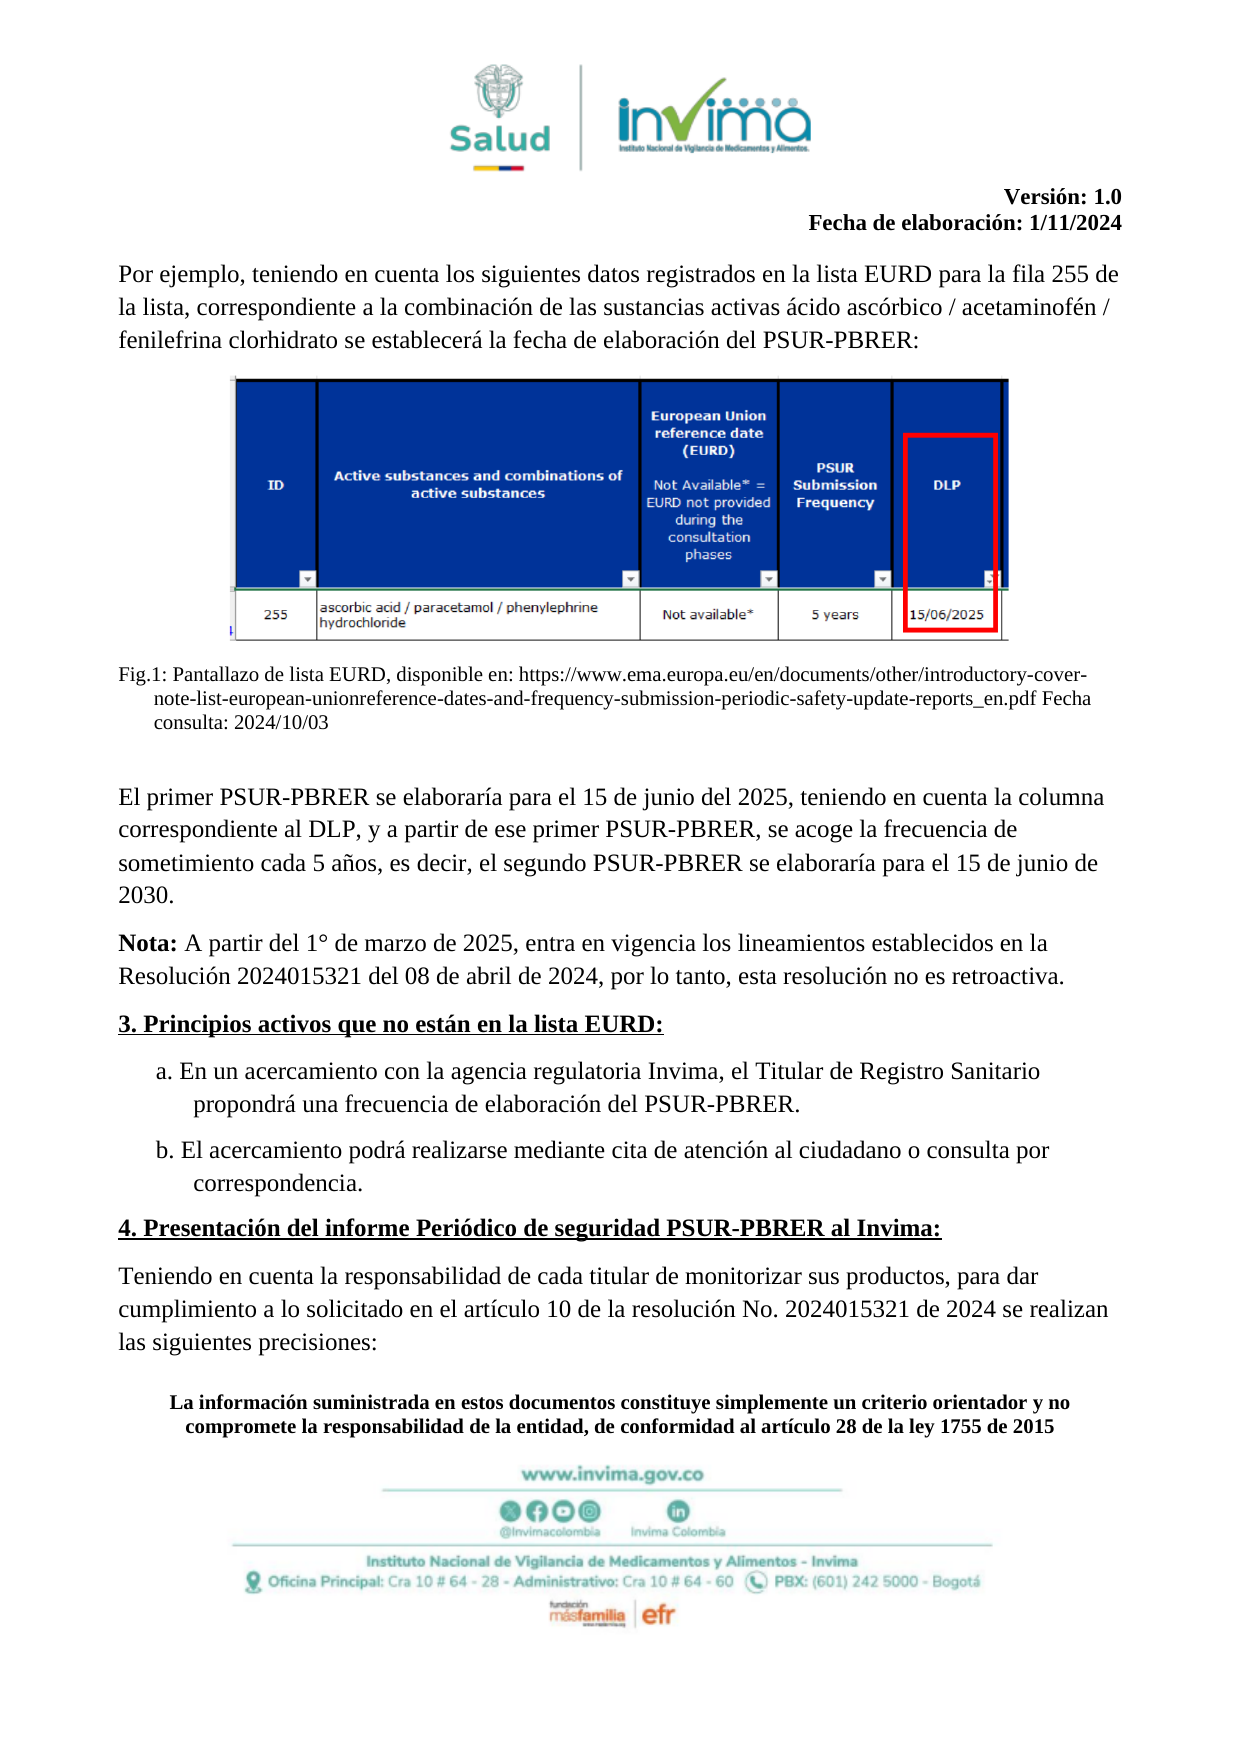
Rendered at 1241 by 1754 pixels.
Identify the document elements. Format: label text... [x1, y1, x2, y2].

text Por ejemplo, teniendo en cuenta los siguientes datos registrados en la lista EURD para la fila 255 de la lista, correspondiente a la combinación de las sustancias activas ácido ascórbico / acetaminofén / fenilefrina clorhidrato se establecerá la fecha de elaboración del PSUR-PBRER: [118, 259, 1122, 354]
text 4. Presentación del informe Periódico de seguridad PSUR-PBRER al Invima: [118, 1213, 1122, 1242]
text Fig.1: Pantallazo de lista EURD, disponible en: https://www.ema.europa.eu/en/documents/other/introductory-cover-note-list-european-unionreference-dates-and-frequency-submission-periodic-safety-update-reports_en.pdf Fecha consulta: 2024/10/03 [118, 662, 1122, 734]
text El primer PSUR-PBRER se elaboraría para el 15 de junio del 2025, teniendo en cuenta la columna correspondiente al DLP, y a partir de ese primer PSUR-PBRER, se acoge la frecuencia de sometimiento cada 5 años, es decir, el segundo PSUR-PBRER se elaboraría para el 15 de junio de 2030. [118, 782, 1122, 909]
picture [420, 40, 820, 183]
list b. El acercamiento podrá realizarse mediante cita de atención al ciudadano o consulta por correspondencia. [156, 1135, 1122, 1197]
picture [222, 1462, 1018, 1636]
text Nota: A partir del 1° de marzo de 2025, entra en vigencia los lineamientos establecidos en la Resolución 2024015321 del 08 de abril de 2024, por lo tanto, esta resolución no es retroactiva. [118, 928, 1122, 990]
list a. En un acercamiento con la agencia regulatoria Invima, el Titular de Registro Sanitario propondrá una frecuencia de elaboración del PSUR-PBRER. [156, 1056, 1122, 1118]
picture [227, 372, 1014, 643]
text 3. Principios activos que no están en la lista EURD: [118, 1009, 1122, 1038]
text Teniendo en cuenta la responsabilidad de cada titular de monitorizar sus productos, para dar cumplimiento a lo solicitado en el artículo 10 de la resolución No. 2024015321 de 2024 se realizan las siguientes precisiones: [118, 1261, 1122, 1356]
